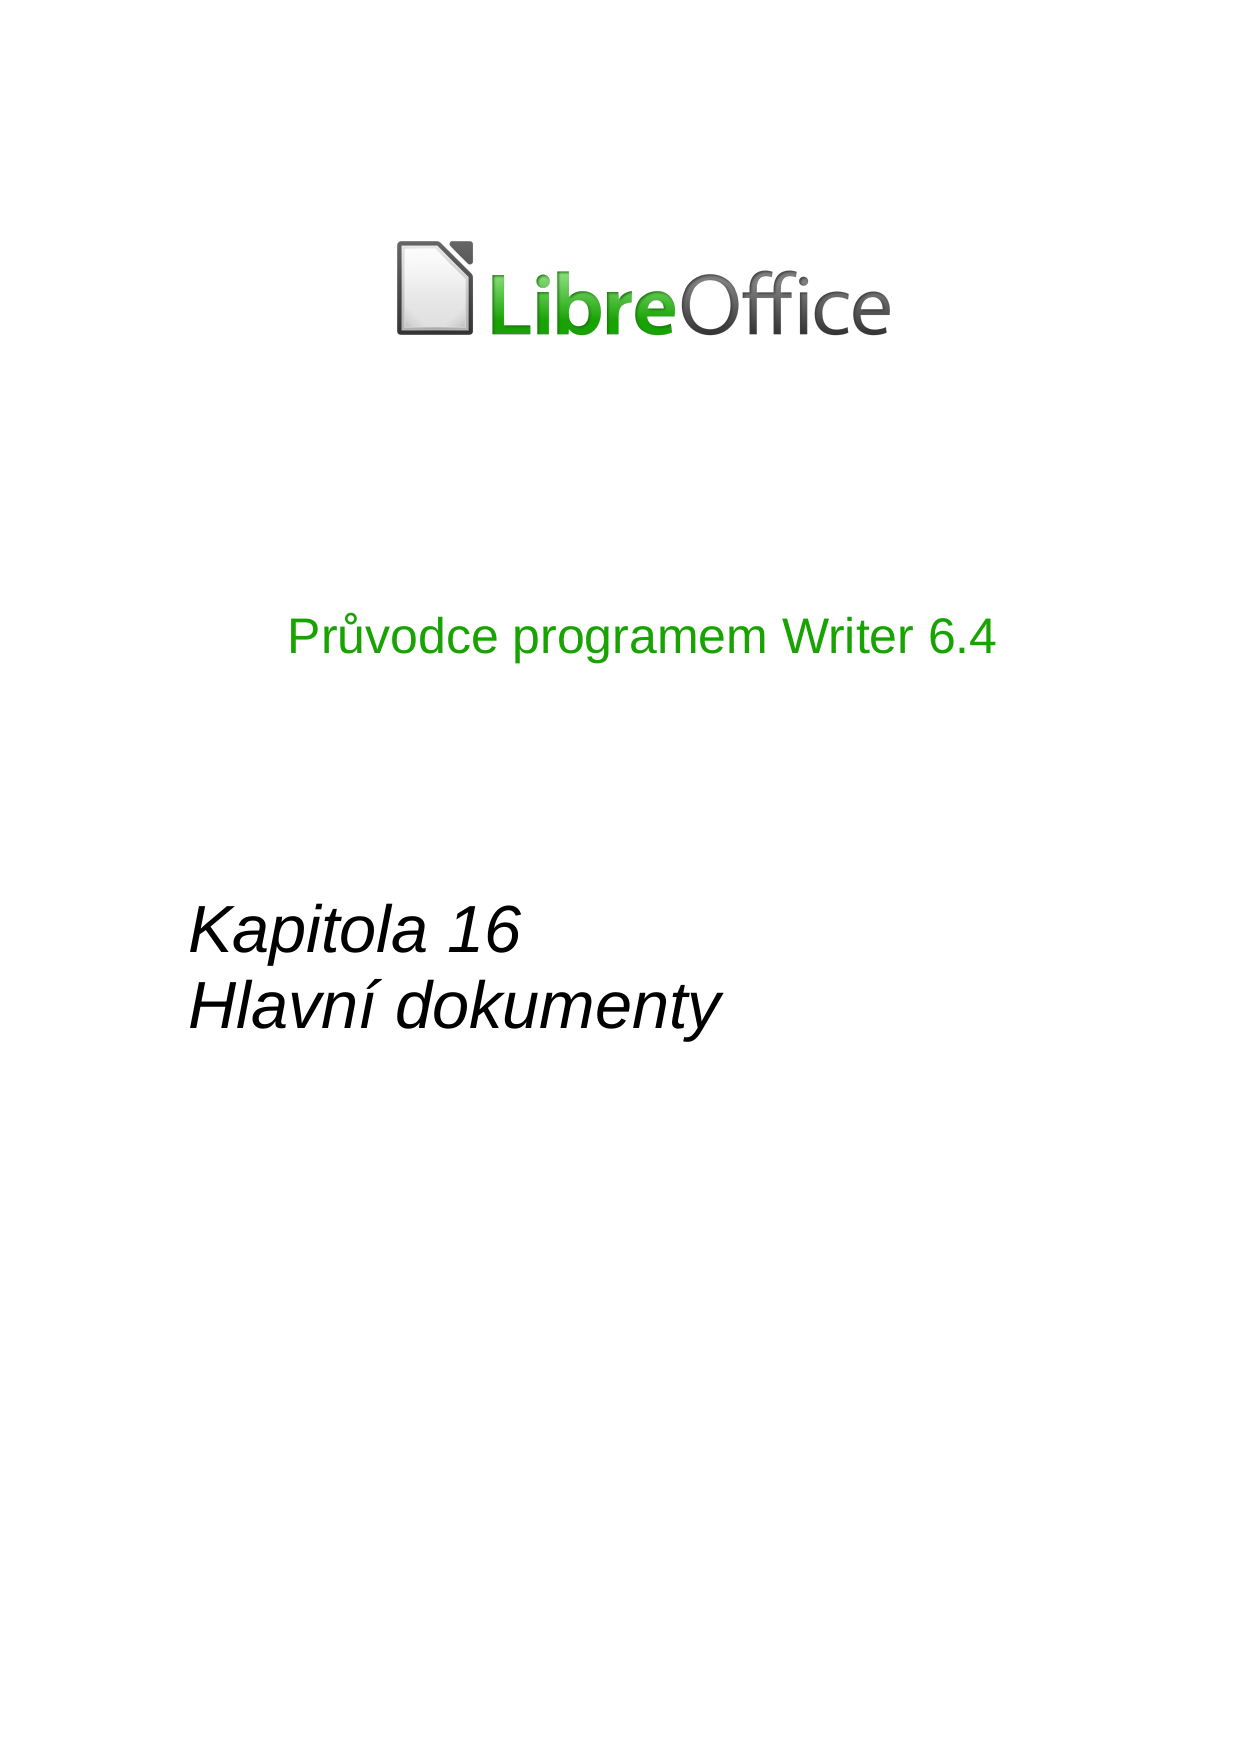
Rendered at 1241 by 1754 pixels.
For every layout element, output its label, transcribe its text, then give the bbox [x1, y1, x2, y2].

picture [392, 236, 893, 342]
title Kapitola 16 Hlavní dokumenty [188, 889, 1098, 1043]
text Průvodce programem Writer 6.4 [188, 607, 1098, 664]
